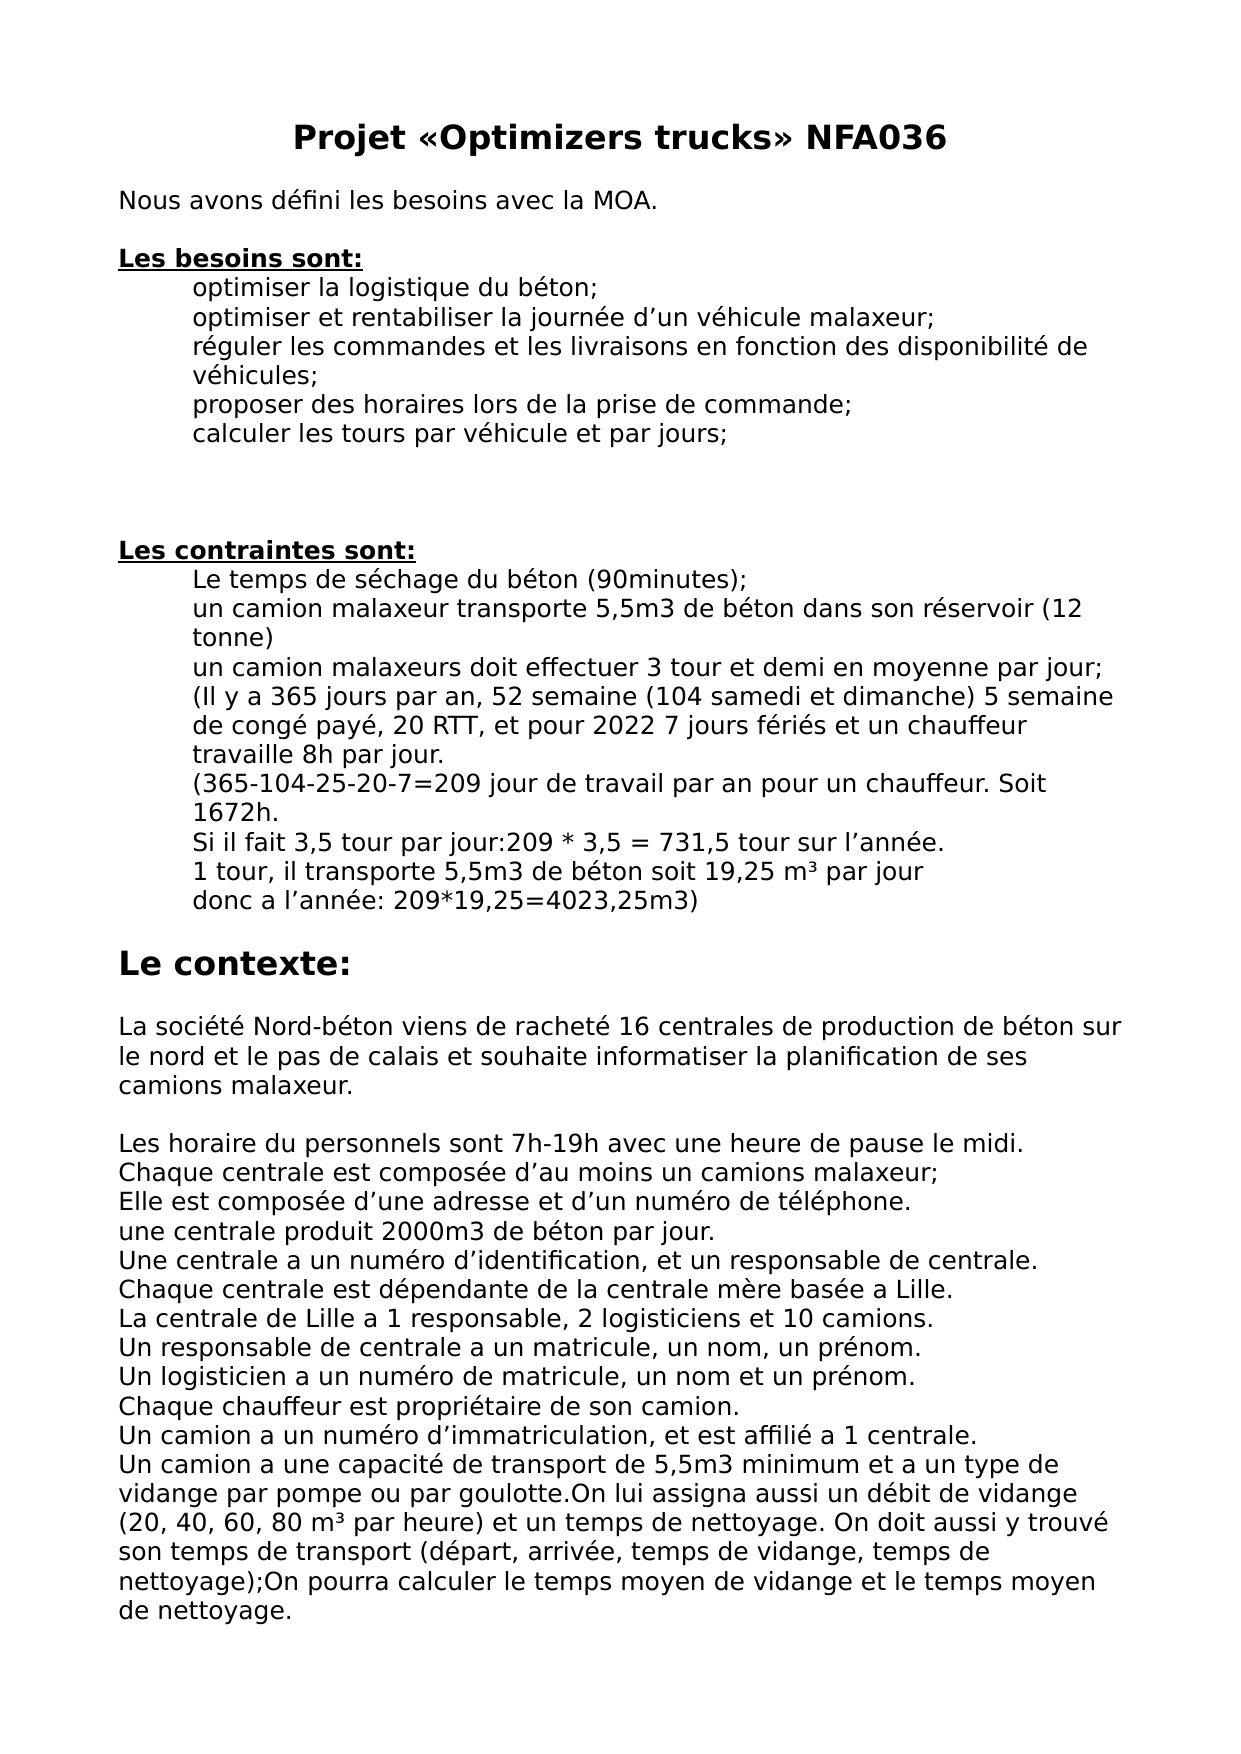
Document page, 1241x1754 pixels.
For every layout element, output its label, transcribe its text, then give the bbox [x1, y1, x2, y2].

text Les besoins sont: [118, 244, 1122, 274]
text optimiser et rentabiliser la journée d’un véhicule malaxeur; [118, 303, 1122, 332]
text Chaque chauffeur est propriétaire de son camion. [118, 1392, 1122, 1421]
text Un camion a un numéro d’immatriculation, et est affilié a 1 centrale. [118, 1421, 1122, 1450]
text Projet «Optimizers trucks» NFA036 [118, 118, 1122, 157]
text calculer les tours par véhicule et par jours; [118, 419, 1122, 449]
text 1 tour, il transporte 5,5m3 de béton soit 19,25 m³ par jour [118, 857, 1122, 886]
text réguler les commandes et les livraisons en fonction des disponibilité de véhicules; [118, 332, 1122, 390]
text La centrale de Lille a 1 responsable, 2 logisticiens et 10 camions. [118, 1304, 1122, 1333]
text Chaque centrale est composée d’au moins un camions malaxeur; [118, 1158, 1122, 1187]
text (Il y a 365 jours par an, 52 semaine (104 samedi et dimanche) 5 semaine de congé payé, 20 RTT, et pour 2022 7 jours fériés et un chauffeur travaille 8h par jour. [118, 682, 1122, 769]
text Nous avons défini les besoins avec la MOA. [118, 186, 1122, 215]
text un camion malaxeur transporte 5,5m3 de béton dans son réservoir (12 tonne) [118, 594, 1122, 653]
text donc a l’année: 209*19,25=4023,25m3) [118, 886, 1122, 915]
text un camion malaxeurs doit effectuer 3 tour et demi en moyenne par jour; [118, 653, 1122, 682]
text Elle est composée d’une adresse et d’un numéro de téléphone. [118, 1187, 1122, 1217]
text Les horaire du personnels sont 7h-19h avec une heure de pause le midi. [118, 1129, 1122, 1158]
text optimiser la logistique du béton; [118, 274, 1122, 303]
text La société Nord-béton viens de racheté 16 centrales de production de béton sur le nord et le pas de calais et souhaite informatiser la planification de ses camions malaxeur. [118, 1012, 1122, 1100]
text une centrale produit 2000m3 de béton par jour. [118, 1217, 1122, 1246]
text Les contraintes sont: [118, 536, 1122, 565]
text (365-104-25-20-7=209 jour de travail par an pour un chauffeur. Soit 1672h. [118, 769, 1122, 828]
text Si il fait 3,5 tour par jour:209 * 3,5 = 731,5 tour sur l’année. [118, 828, 1122, 857]
text Le temps de séchage du béton (90minutes); [118, 565, 1122, 594]
text Un responsable de centrale a un matricule, un nom, un prénom. [118, 1333, 1122, 1362]
text Un logisticien a un numéro de matricule, un nom et un prénom. [118, 1362, 1122, 1392]
text Chaque centrale est dépendante de la centrale mère basée a Lille. [118, 1275, 1122, 1304]
text proposer des horaires lors de la prise de commande; [118, 390, 1122, 419]
text Le contexte: [118, 944, 1122, 983]
text Une centrale a un numéro d’identification, et un responsable de centrale. [118, 1246, 1122, 1275]
text Un camion a une capacité de transport de 5,5m3 minimum et a un type de vidange par pompe ou par goulotte.On lui assigna aussi un débit de vidange (20, 40, 60, 80 m³ par heure) et un temps de nettoyage. On doit aussi y trouvé son temps de transport (départ, arrivée, temps de vidange, temps de nettoyage);On pourra calculer le temps moyen de vidange et le temps moyen de nettoyage. [118, 1450, 1122, 1625]
